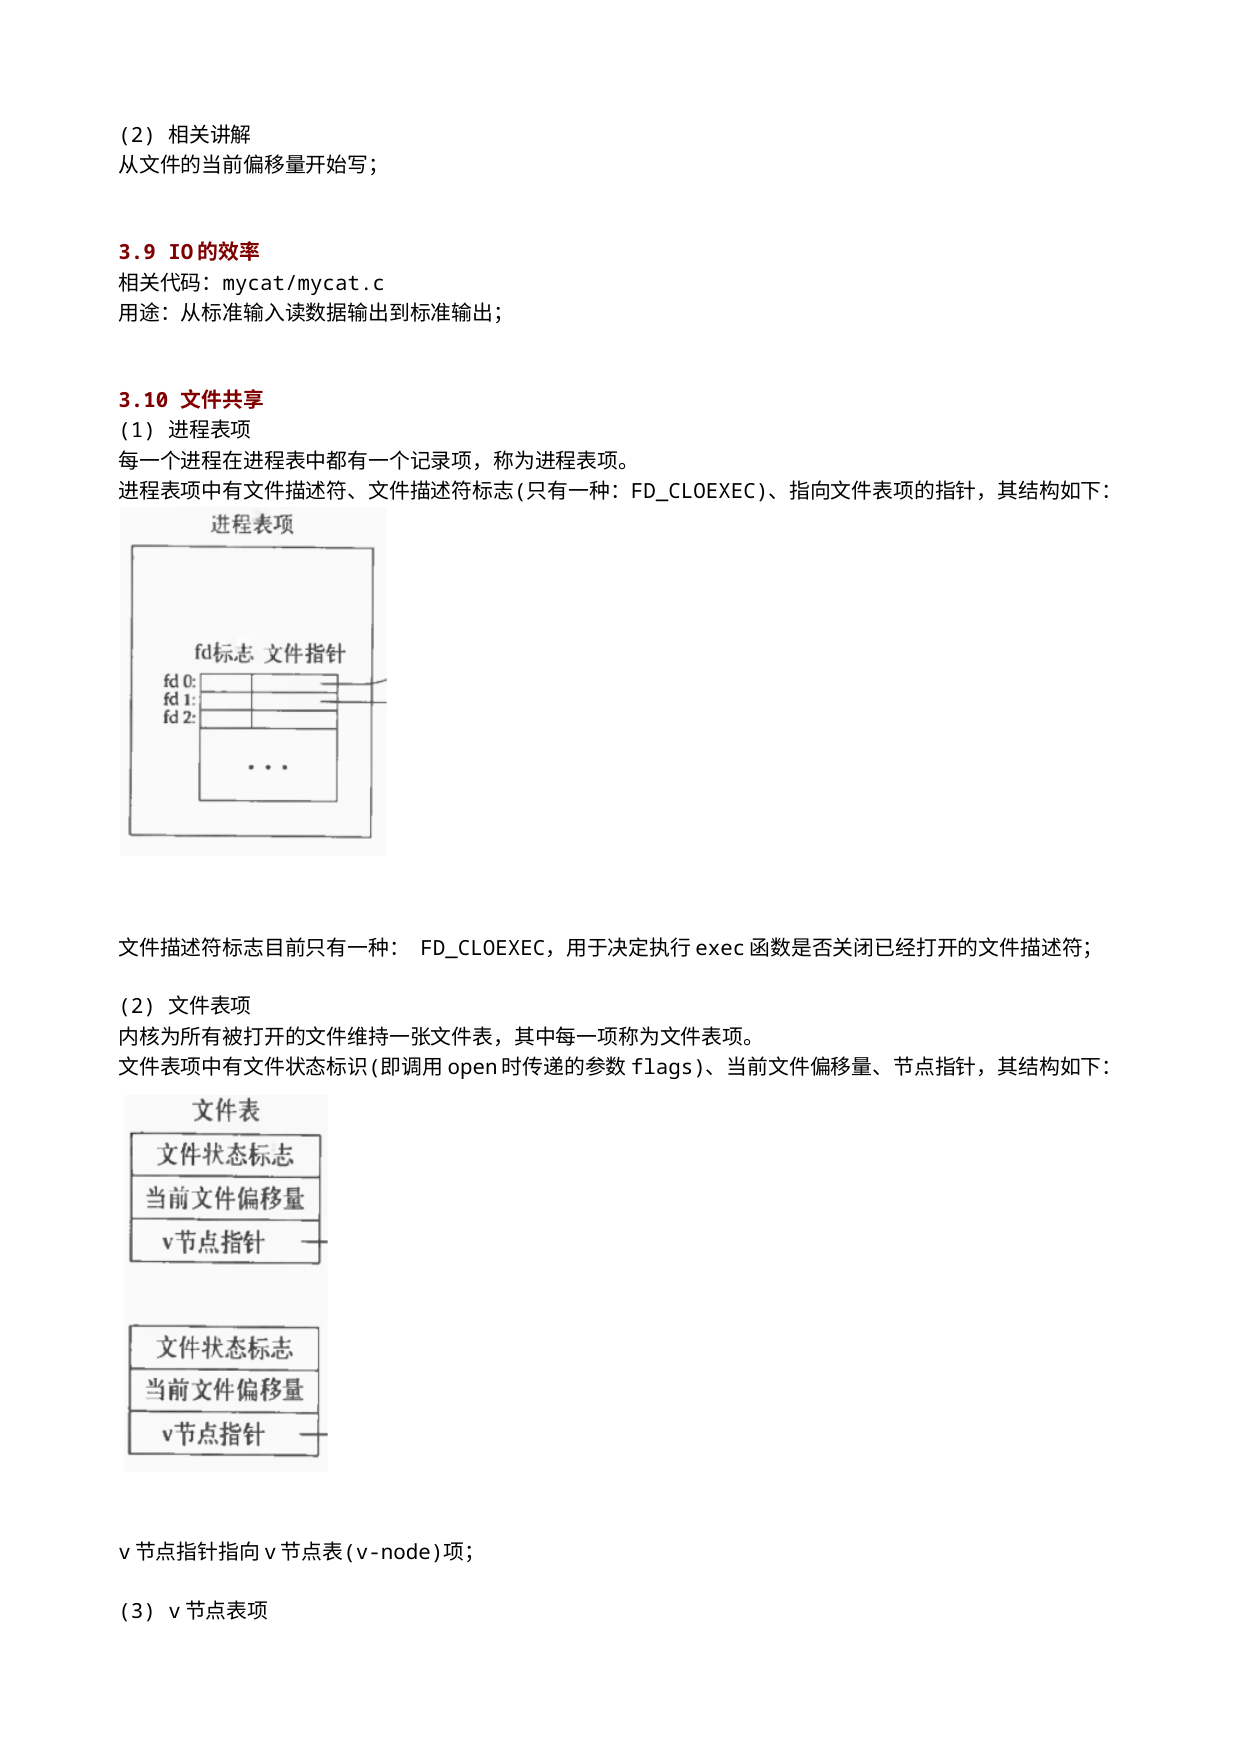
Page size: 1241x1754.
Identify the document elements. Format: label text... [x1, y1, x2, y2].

text v节点指针指向v节点表(v-node)项； [118, 1536, 1122, 1566]
text 用途：从标准输入读数据输出到标准输出； [118, 296, 1122, 326]
text 相关代码：mycat/mycat.c [118, 266, 1122, 296]
text (2) 文件表项 [118, 990, 1122, 1020]
text 每一个进程在进程表中都有一个记录项，称为进程表项。 [118, 444, 1122, 474]
picture [123, 1095, 328, 1472]
text 文件描述符标志目前只有一种： FD_CLOEXEC，用于决定执行exec函数是否关闭已经打开的文件描述符； [118, 931, 1122, 961]
text 文件表项中有文件状态标识(即调用open时传递的参数flags)、当前文件偏移量、节点指针，其结构如下： [118, 1050, 1122, 1081]
text 3.10 文件共享 [118, 383, 1122, 413]
text 内核为所有被打开的文件维持一张文件表，其中每一项称为文件表项。 [118, 1020, 1122, 1050]
text 进程表项中有文件描述符、文件描述符标志(只有一种：FD_CLOEXEC)、指向文件表项的指针，其结构如下： [118, 474, 1122, 504]
text 3.9 IO的效率 [118, 236, 1122, 266]
picture [120, 507, 387, 856]
text 从文件的当前偏移量开始写； [118, 148, 1122, 179]
text (2) 相关讲解 [118, 118, 1122, 148]
text (1) 进程表项 [118, 413, 1122, 444]
text (3) v节点表项 [118, 1594, 1122, 1624]
